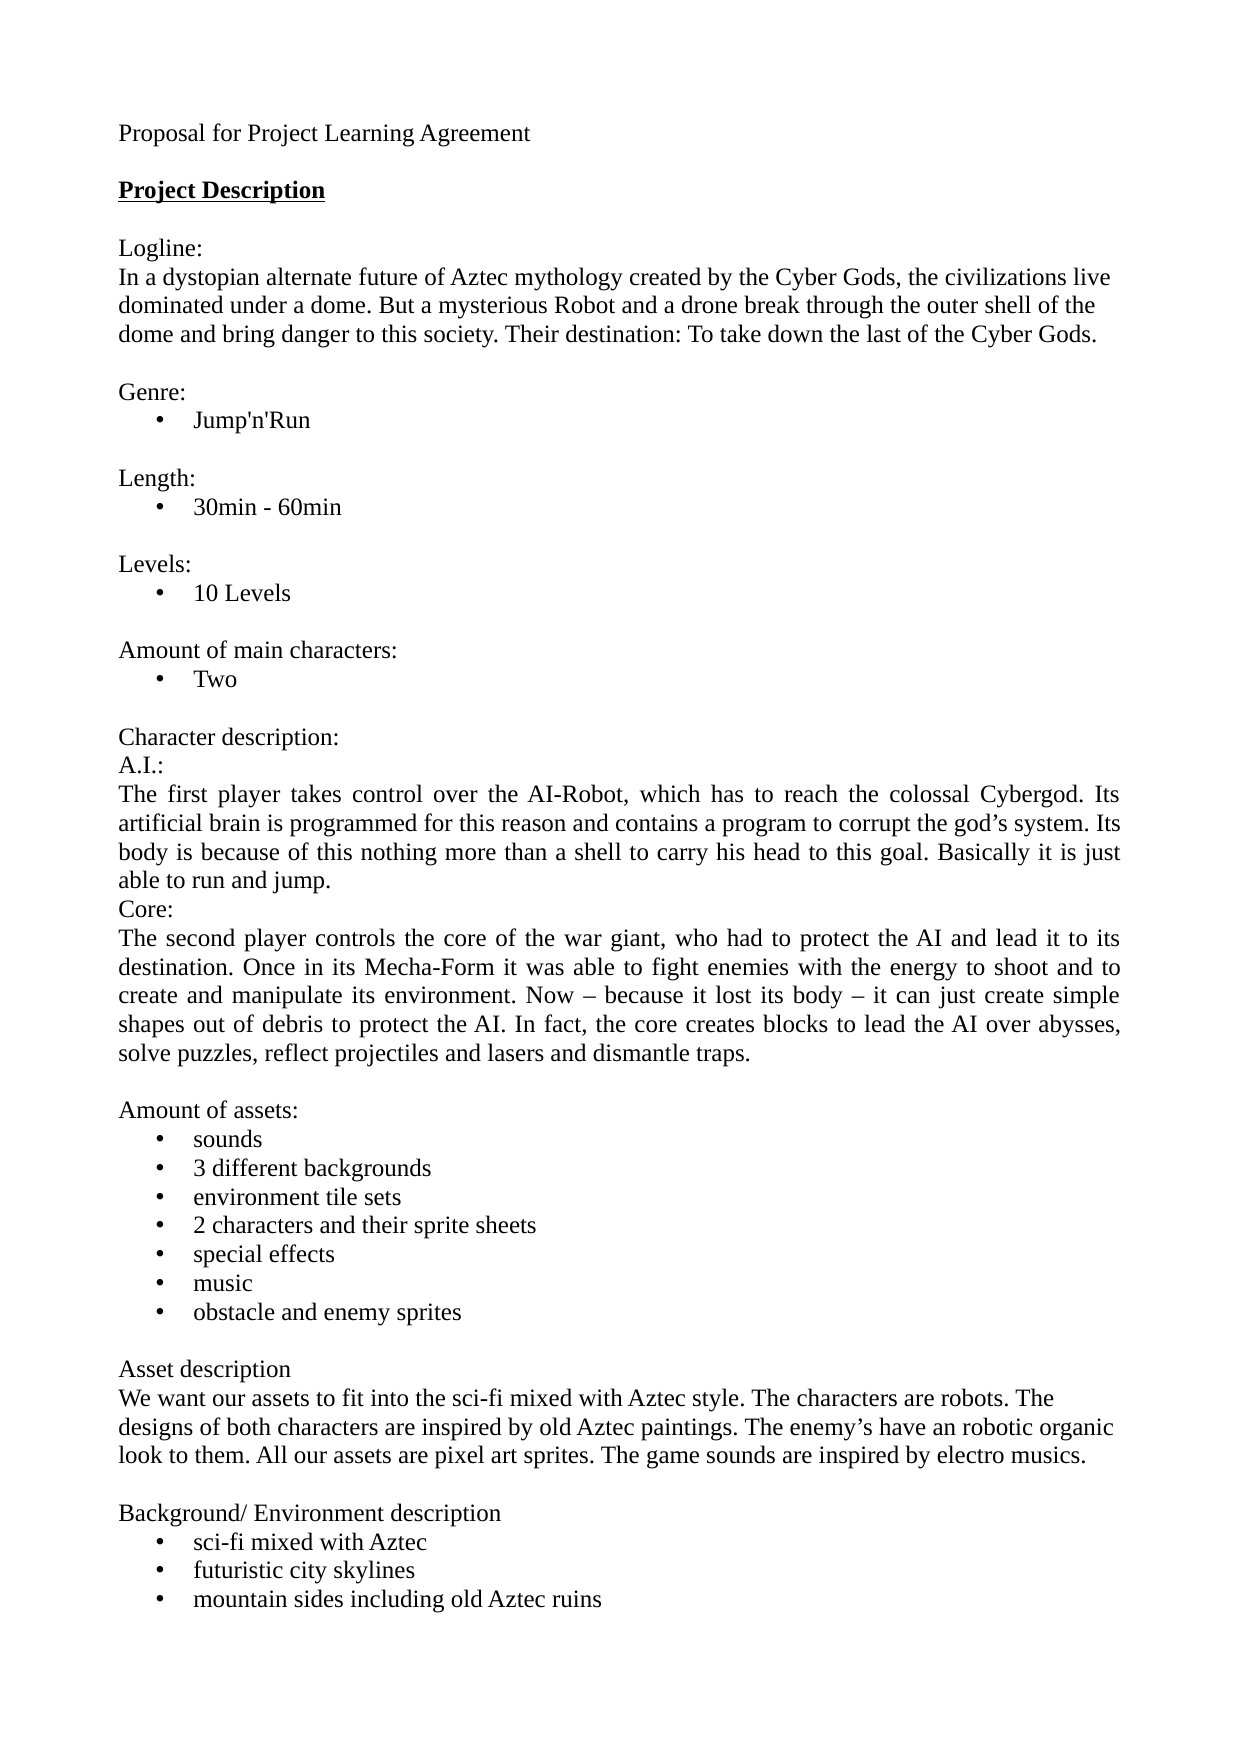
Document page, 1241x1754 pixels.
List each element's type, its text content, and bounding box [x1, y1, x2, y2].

list environment tile sets [156, 1182, 1122, 1211]
list obstacle and enemy sprites [156, 1297, 1122, 1326]
list sci-fi mixed with Aztec [156, 1527, 1122, 1556]
text Logline: [118, 233, 1122, 262]
text Background/ Environment description [118, 1498, 1122, 1527]
list special effects [156, 1239, 1122, 1268]
list 30min - 60min [156, 492, 1122, 521]
list futuristic city skylines [156, 1556, 1122, 1584]
text In a dystopian alternate future of Aztec mythology created by the Cyber Gods, the civilizations live dominated under a dome. But a mysterious Robot and a drone break through the outer shell of the dome and bring danger to this society. Their destination: To take down the last of the Cyber Gods. [118, 262, 1122, 348]
list 2 characters and their sprite sheets [156, 1211, 1122, 1239]
list sounds [156, 1124, 1122, 1153]
text Project Description [118, 176, 1122, 204]
list music [156, 1268, 1122, 1297]
text The first player takes control over the AI-Robot, which has to reach the colossal Cybergod. Its artificial brain is programmed for this reason and contains a program to corrupt the god’s system. Its body is because of this nothing more than a shell to carry his head to this goal. Basically it is just able to run and jump. [118, 779, 1122, 894]
list Two [156, 664, 1122, 693]
text Genre: [118, 377, 1122, 406]
text Character description: [118, 722, 1122, 751]
text Amount of assets: [118, 1096, 1122, 1124]
text Amount of main characters: [118, 636, 1122, 664]
text Core: [118, 894, 1122, 923]
text Length: [118, 463, 1122, 492]
text We want our assets to fit into the sci-fi mixed with Aztec style. The characters are robots. The designs of both characters are inspired by old Aztec paintings. The enemy’s have an robotic organic look to them. All our assets are pixel art sprites. The game sounds are inspired by electro musics. [118, 1383, 1122, 1469]
text Levels: [118, 549, 1122, 578]
text Asset description [118, 1354, 1122, 1383]
text The second player controls the core of the war giant, who had to protect the AI and lead it to its destination. Once in its Mecha-Form it was able to fight enemies with the energy to shoot and to create and manipulate its environment. Now – because it lost its body – it can just create simple shapes out of debris to protect the AI. In fact, the core creates blocks to lead the AI over abysses, solve puzzles, reflect projectiles and lasers and dismantle traps. [118, 923, 1122, 1067]
text A.I.: [118, 751, 1122, 779]
list mountain sides including old Aztec ruins [156, 1584, 1122, 1613]
text Proposal for Project Learning Agreement [118, 118, 1122, 147]
list 3 different backgrounds [156, 1153, 1122, 1182]
list Jump'n'Run [156, 406, 1122, 434]
list 10 Levels [156, 578, 1122, 607]
